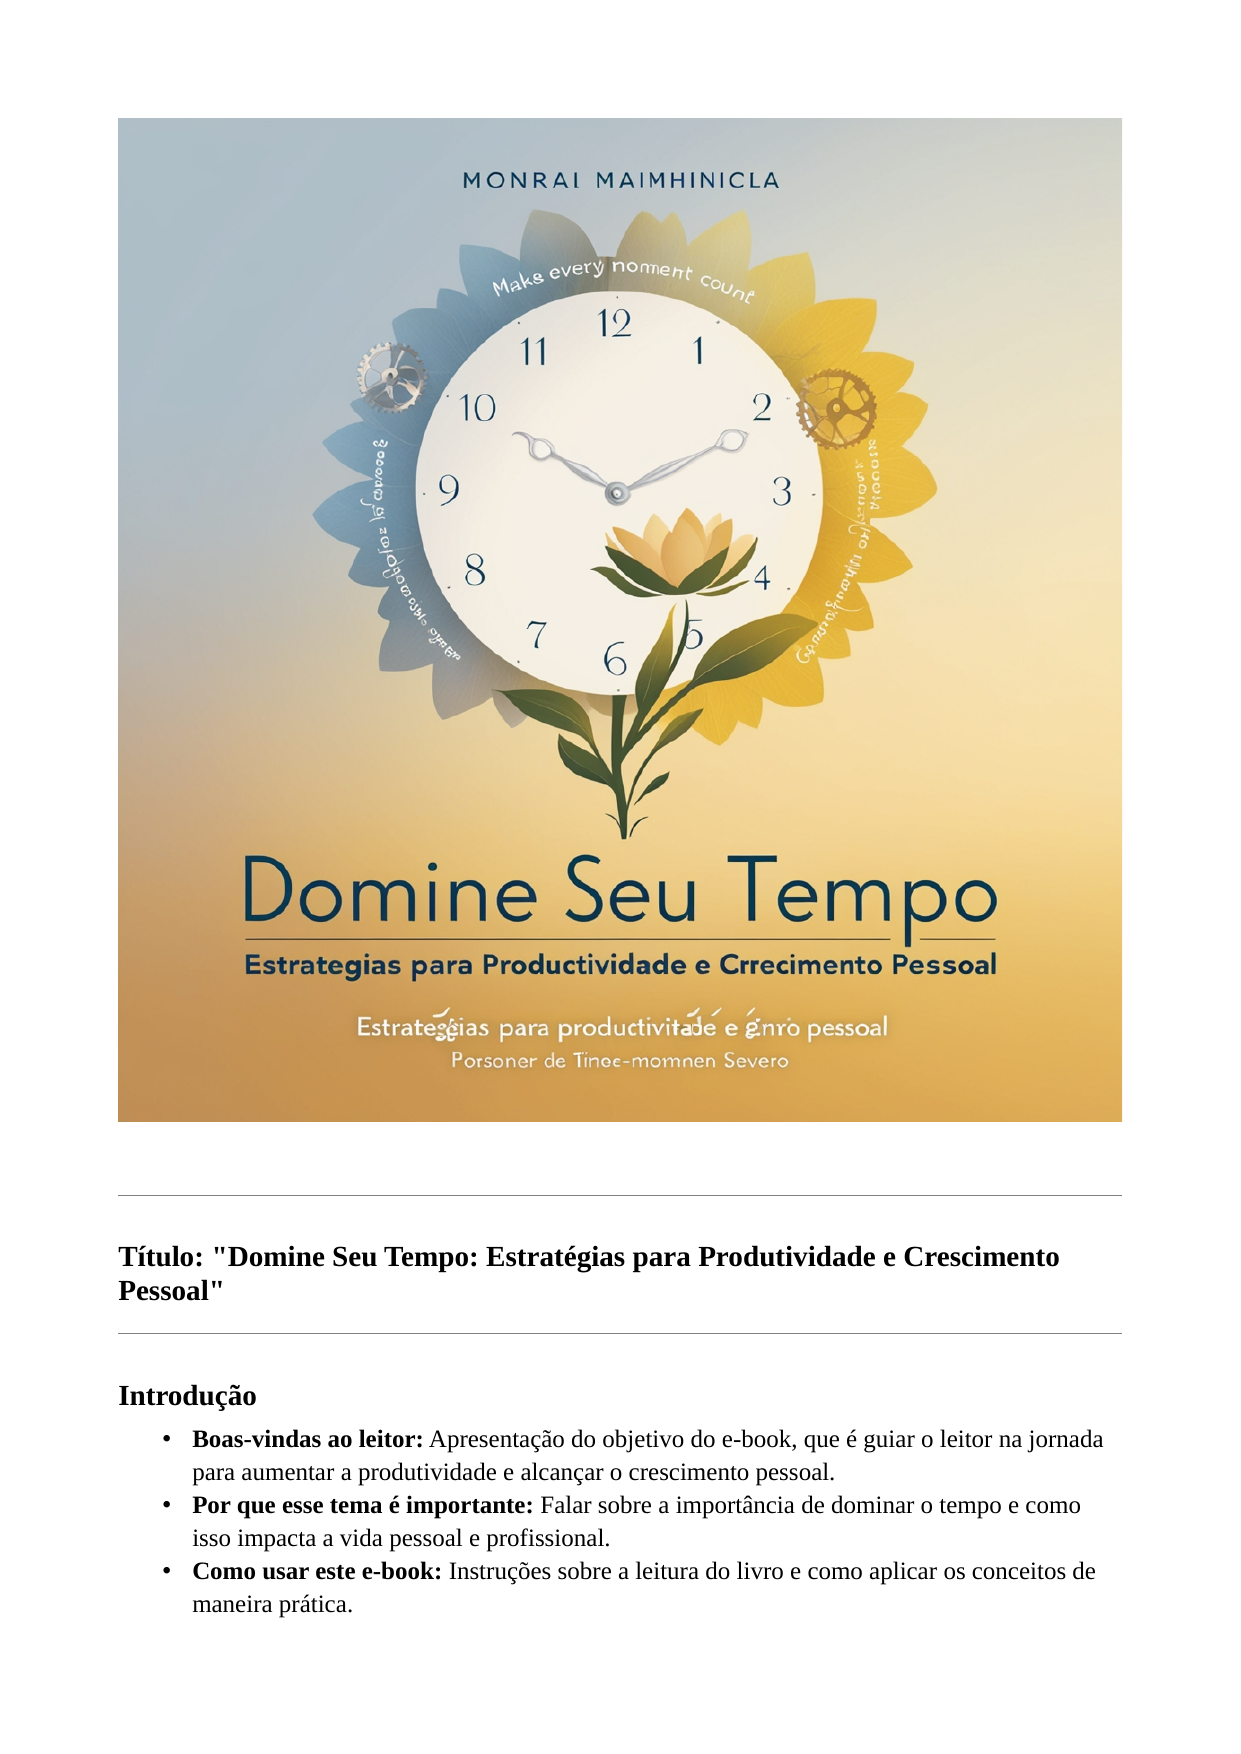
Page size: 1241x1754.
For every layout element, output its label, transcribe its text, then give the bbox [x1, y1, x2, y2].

subtitle Introdução [118, 1378, 1122, 1411]
list Boas-vindas ao leitor: Apresentação do objetivo do e-book, que é guiar o leitor na jornada para aumentar a produtividade e alcançar o crescimento pessoal. [162, 1424, 1122, 1485]
subtitle Título: "Domine Seu Tempo: Estratégias para Produtividade e Crescimento Pessoal" [118, 1239, 1122, 1306]
picture [118, 118, 1123, 1122]
list Como usar este e-book: Instruções sobre a leitura do livro e como aplicar os conceitos de maneira prática. [162, 1556, 1122, 1617]
list Por que esse tema é importante: Falar sobre a importância de dominar o tempo e como isso impacta a vida pessoal e profissional. [162, 1490, 1122, 1551]
